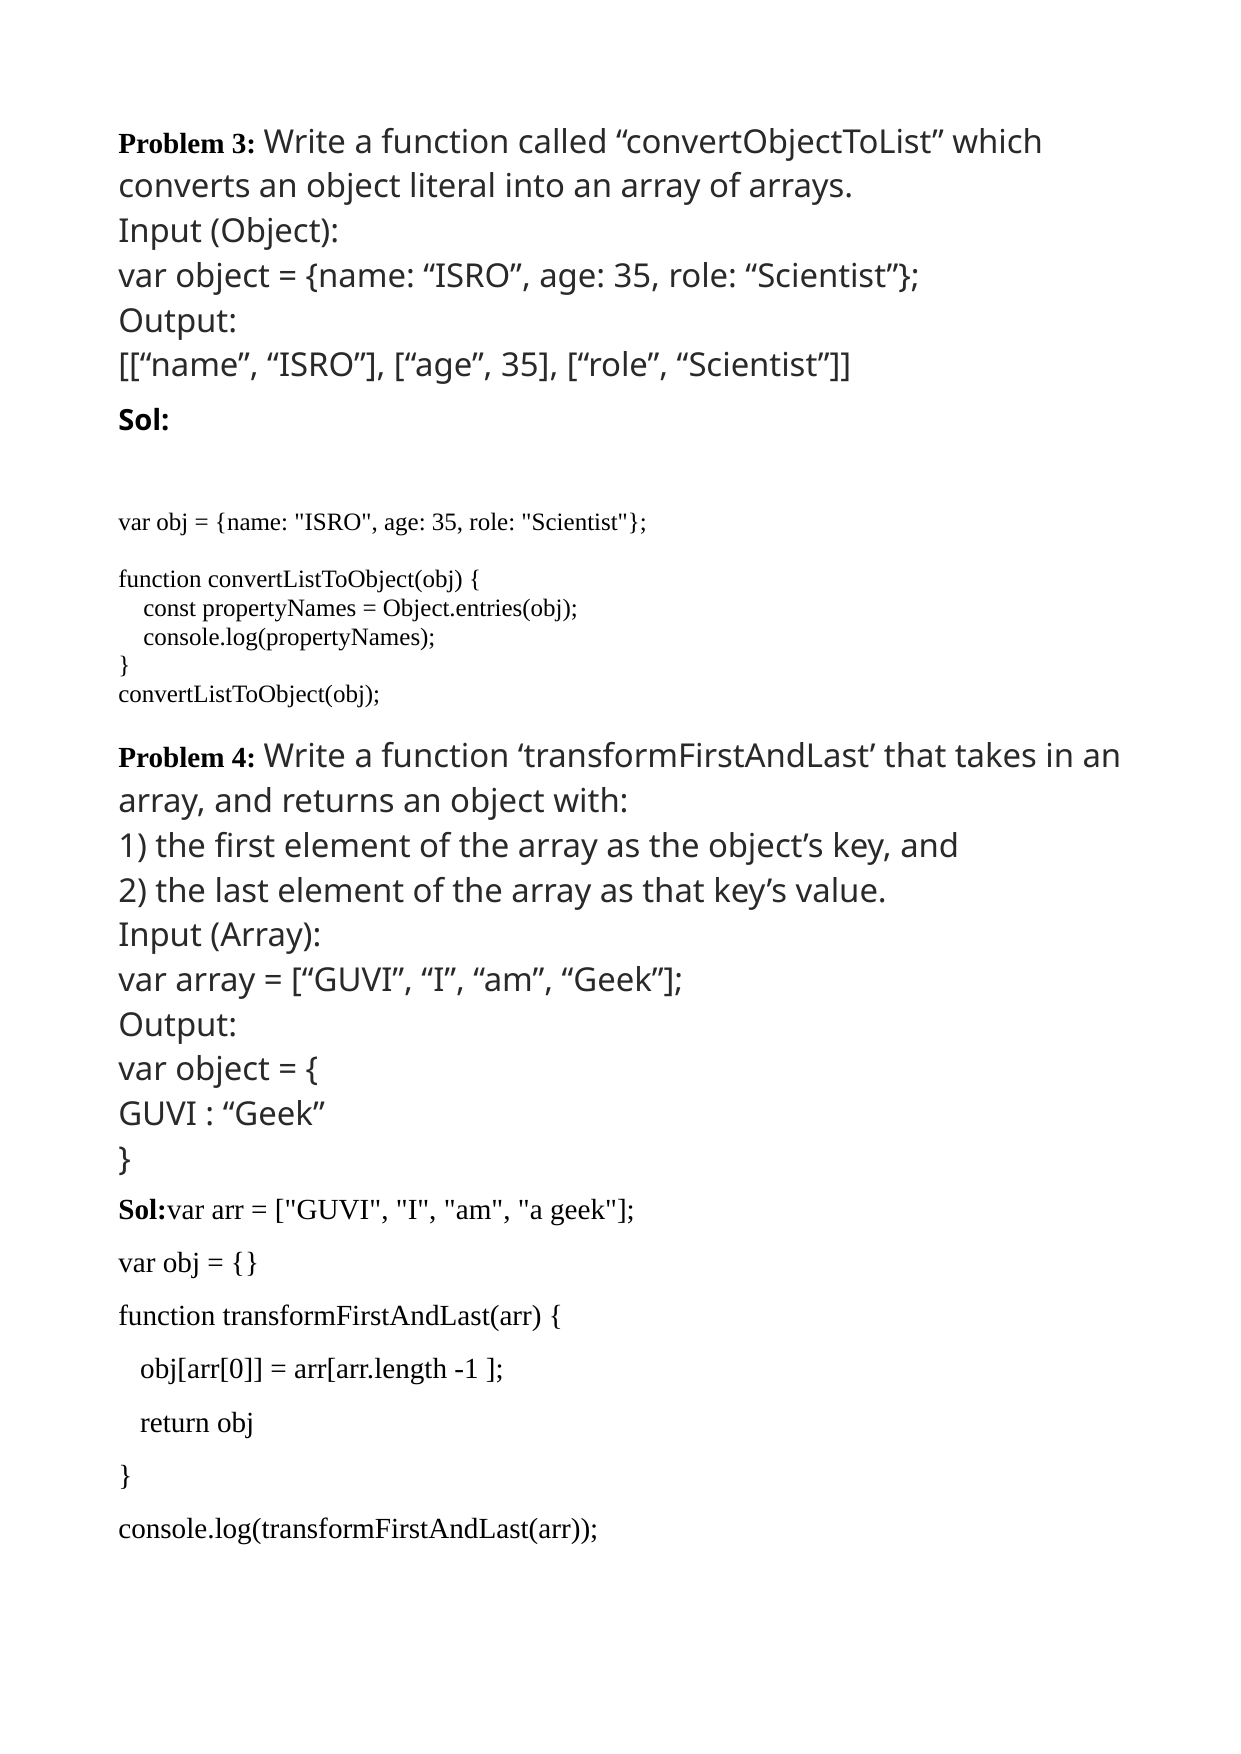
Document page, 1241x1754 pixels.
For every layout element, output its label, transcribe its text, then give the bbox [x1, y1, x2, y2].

text var obj = {} [118, 1245, 1122, 1279]
text const propertyNames = Object.entries(obj); [118, 593, 1122, 622]
text function convertListToObject(obj) { [118, 564, 1122, 593]
text convertListToObject(obj); [118, 679, 1122, 708]
subtitle Problem 4: Write a function ‘transformFirstAndLast’ that takes in an array, and returns an object with: 1) the first element of the array as the object’s key, and 2) the last element of the array as that key’s value. Input (Array): var array = [“GUVI”, “I”, “am”, “Geek”]; Output: var object = { GUVI : “Geek” } [118, 733, 1122, 1180]
text console.log(transformFirstAndLast(arr)); [118, 1511, 1122, 1544]
text Sol: [118, 399, 1122, 438]
text function transformFirstAndLast(arr) { [118, 1298, 1122, 1332]
subtitle Problem 3: Write a function called “convertObjectToList” which converts an object literal into an array of arrays. Input (Object): var object = {name: “ISRO”, age: 35, role: “Scientist”}; Output: [[“name”, “ISRO”], [“age”, 35], [“role”, “Scientist”]] [118, 118, 1122, 386]
text } [118, 1458, 1122, 1491]
text var obj = {name: "ISRO", age: 35, role: "Scientist"}; [118, 507, 1122, 535]
text obj[arr[0]] = arr[arr.length -1 ]; [118, 1352, 1122, 1385]
text } [118, 650, 1122, 679]
text return obj [118, 1405, 1122, 1438]
text Sol:var arr = ["GUVI", "I", "am", "a geek"]; [118, 1192, 1122, 1226]
text console.log(propertyNames); [118, 622, 1122, 650]
